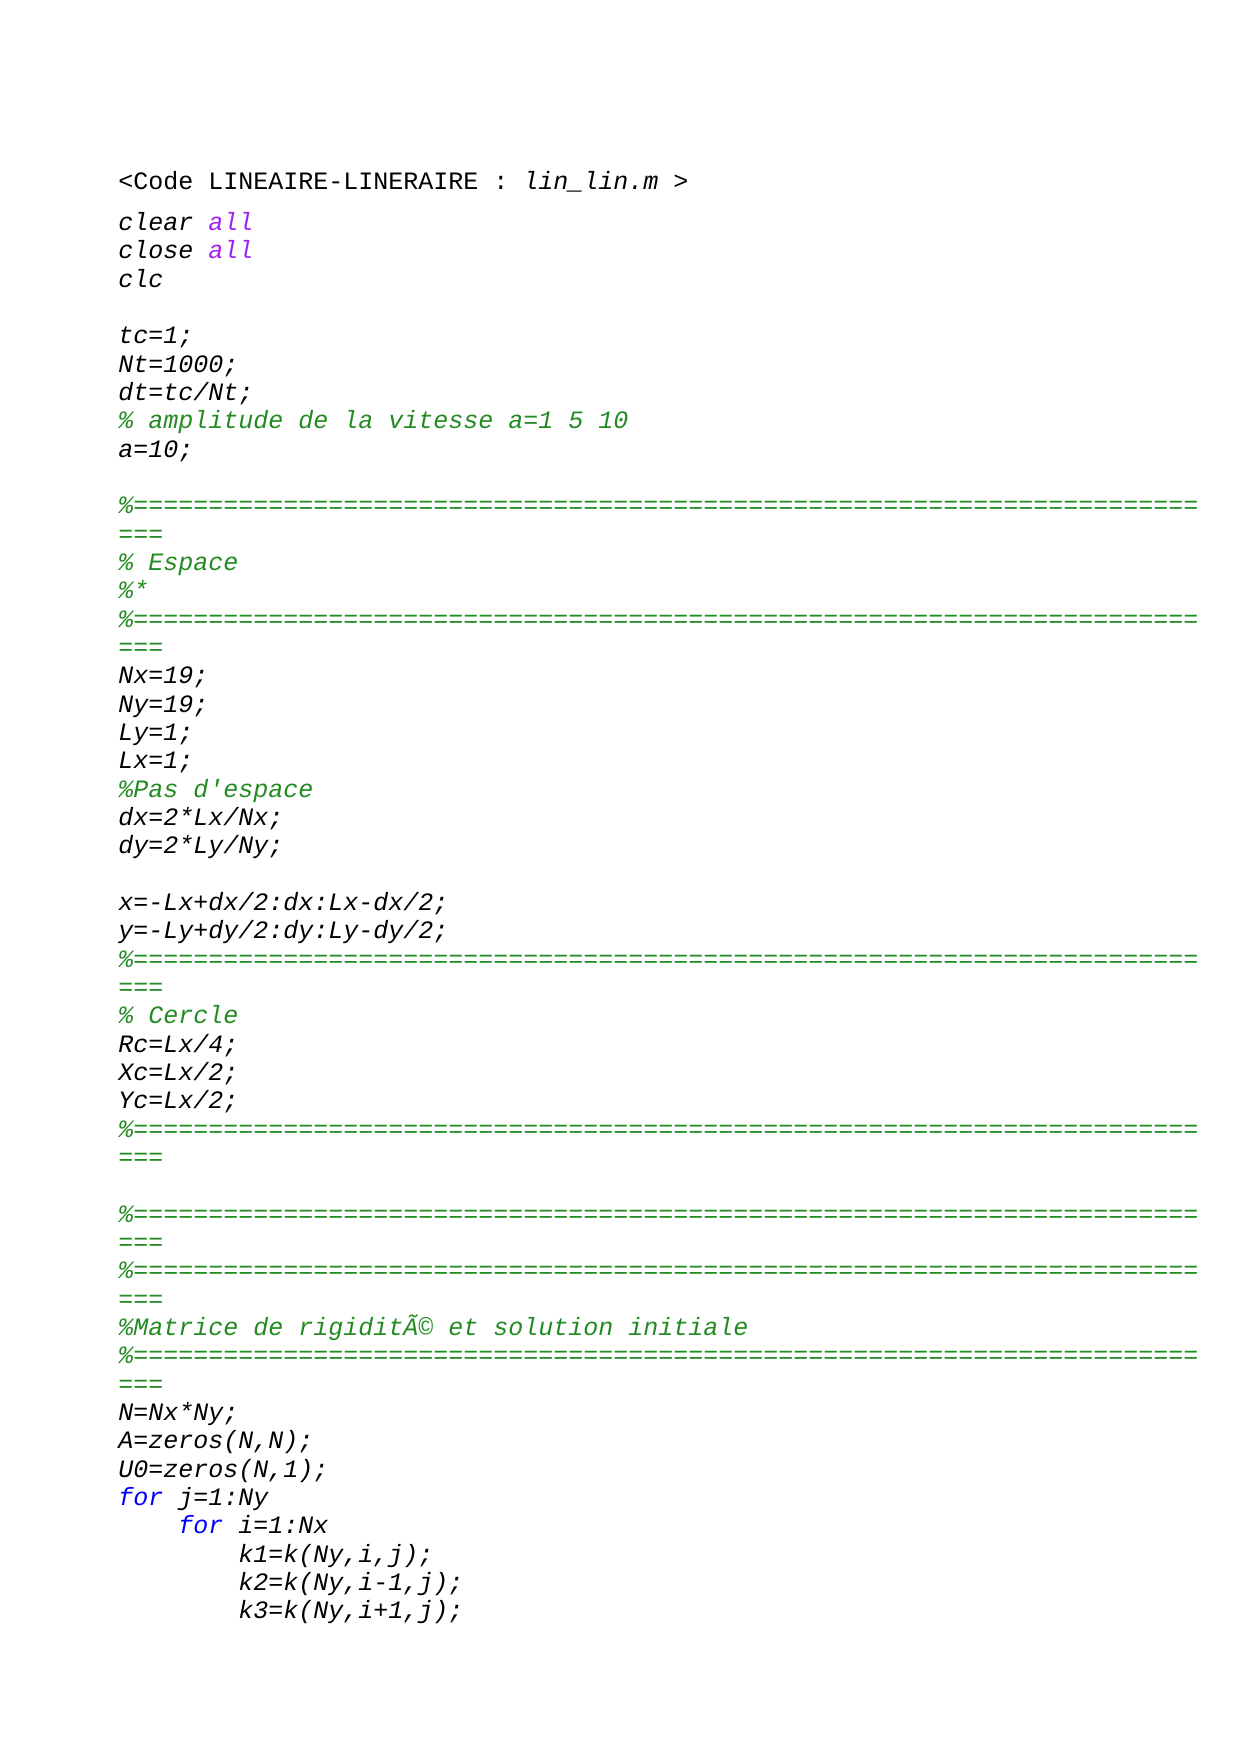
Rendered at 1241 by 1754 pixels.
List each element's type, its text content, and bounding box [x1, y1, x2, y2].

text Rc=Lx/4; [118, 1031, 1206, 1060]
text N=Nx*Ny; [118, 1400, 1206, 1428]
text dy=2*Ly/Ny; [118, 833, 1206, 861]
text %Pas d'espace [118, 776, 1206, 805]
text close all [118, 238, 1206, 266]
text %========================================================================== [118, 946, 1206, 1003]
text %========================================================================== [118, 1116, 1206, 1173]
text for j=1:Ny [118, 1485, 1206, 1513]
text <Code LINEAIRE-LINERAIRE : lin_lin.m > [118, 169, 1206, 197]
text Ny=19; [118, 691, 1206, 720]
text Lx=1; [118, 748, 1206, 776]
text Ly=1; [118, 720, 1206, 748]
text Nx=19; [118, 663, 1206, 691]
text % Cercle [118, 1003, 1206, 1031]
text Xc=Lx/2; [118, 1060, 1206, 1088]
text %Matrice de rigiditÃ© et solution initiale [118, 1315, 1206, 1343]
text clc [118, 266, 1206, 295]
text for i=1:Nx [118, 1513, 1206, 1541]
text dt=tc/Nt; [118, 380, 1206, 408]
text % Espace %* [118, 550, 1206, 606]
text y=-Ly+dy/2:dy:Ly-dy/2; [118, 918, 1206, 946]
text dx=2*Lx/Nx; [118, 805, 1206, 833]
text Yc=Lx/2; [118, 1088, 1206, 1116]
text clear all [118, 210, 1206, 238]
text k1=k(Ny,i,j); [118, 1541, 1206, 1570]
text x=-Lx+dx/2:dx:Lx-dx/2; [118, 890, 1206, 918]
text % amplitude de la vitesse a=1 5 10 [118, 408, 1206, 436]
text U0=zeros(N,1); [118, 1456, 1206, 1485]
text %========================================================================== [118, 493, 1206, 550]
text k3=k(Ny,i+1,j); [118, 1598, 1206, 1626]
text k2=k(Ny,i-1,j); [118, 1570, 1206, 1598]
text %========================================================================== [118, 1258, 1206, 1315]
text A=zeros(N,N); [118, 1428, 1206, 1456]
text tc=1; [118, 323, 1206, 351]
text %========================================================================== [118, 1343, 1206, 1400]
text %========================================================================== [118, 1201, 1206, 1258]
text Nt=1000; [118, 351, 1206, 380]
text %========================================================================== [118, 606, 1206, 663]
text a=10; [118, 436, 1206, 465]
